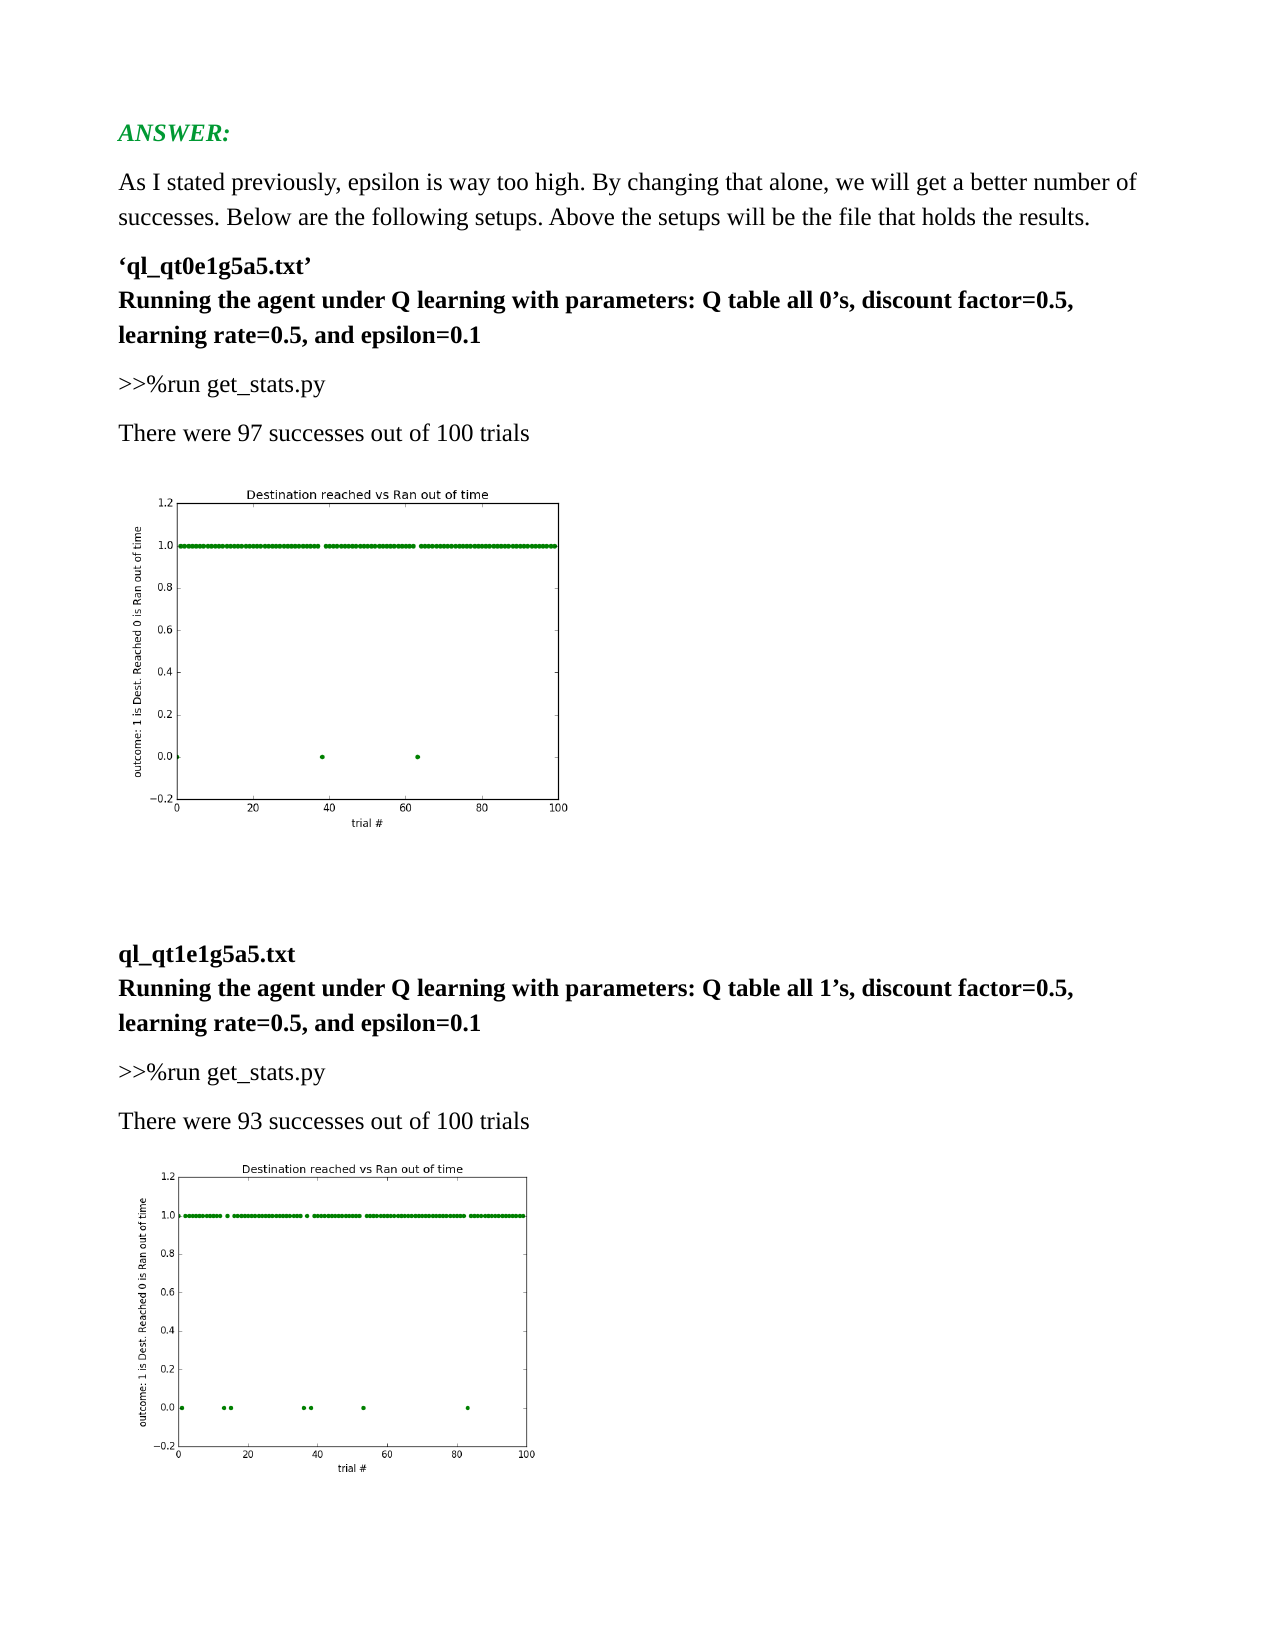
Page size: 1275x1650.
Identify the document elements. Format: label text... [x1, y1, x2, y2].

text >>%run get_stats.py [118, 1057, 1157, 1086]
text ANSWER: [118, 118, 1157, 147]
text There were 97 successes out of 100 trials [118, 418, 1157, 447]
text ‘ql_qt0e1g5a5.txt’ Running the agent under Q learning with parameters: Q table all 0’s, discount factor=0.5, learning rate=0.5, and epsilon=0.1 [118, 251, 1157, 348]
text ql_qt1e1g5a5.txt Running the agent under Q learning with parameters: Q table all 1’s, discount factor=0.5, learning rate=0.5, and epsilon=0.1 [118, 939, 1157, 1037]
picture [122, 1143, 571, 1480]
text There were 93 successes out of 100 trials [118, 1106, 1157, 1135]
picture [115, 466, 607, 836]
text >>%run get_stats.py [118, 369, 1157, 397]
text As I stated previously, epsilon is way too high. By changing that alone, we will get a better number of successes. Below are the following setups. Above the setups will be the file that holds the results. [118, 167, 1157, 230]
